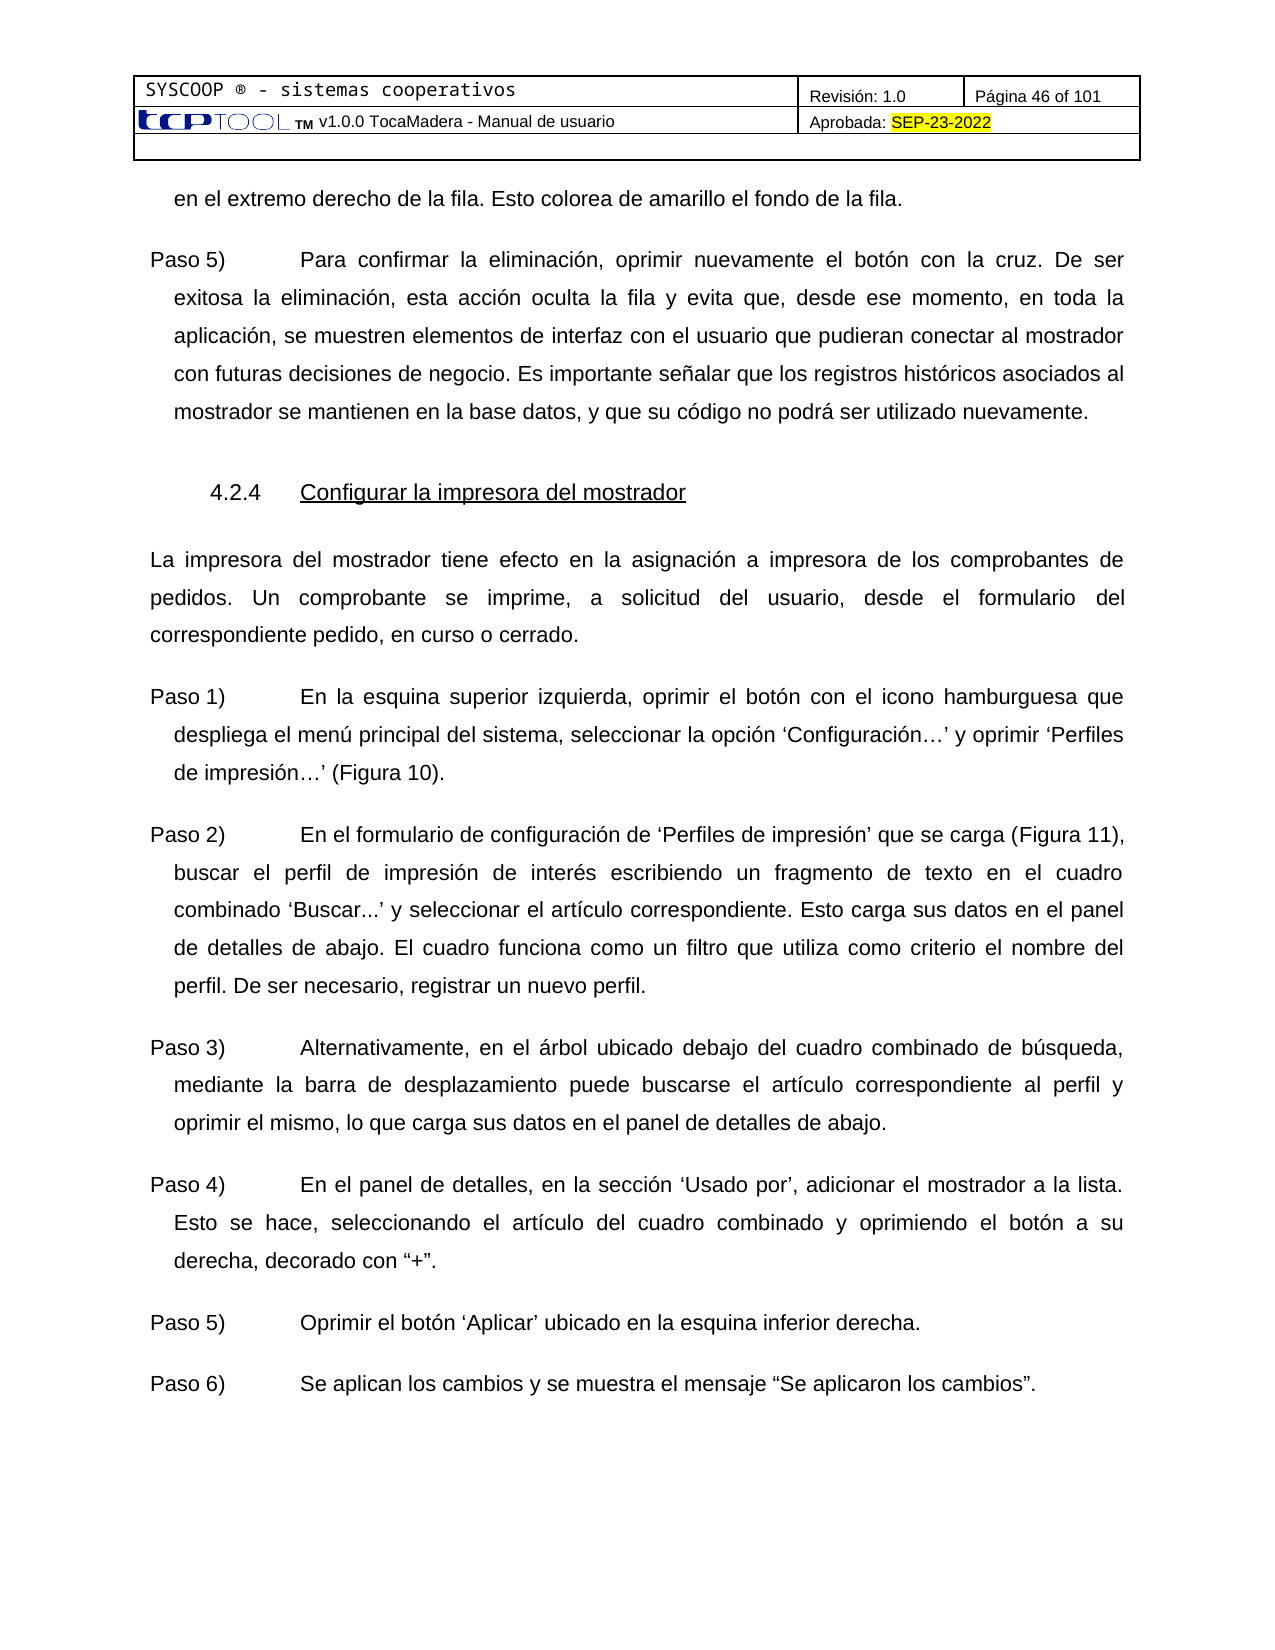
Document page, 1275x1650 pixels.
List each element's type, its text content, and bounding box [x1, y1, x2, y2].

picture [138, 110, 290, 130]
list En la esquina superior izquierda, oprimir el botón con el icono hamburguesa que despliega el menú principal del sistema, seleccionar la opción ‘Configuración…’ y oprimir ‘Perfiles de impresión…’ (Figura 10). [150, 684, 1125, 785]
text La impresora del mostrador tiene efecto en la asignación a impresora de los comprobantes de pedidos. Un comprobante se imprime, a solicitud del usuario, desde el formulario del correspondiente pedido, en curso o cerrado. [150, 547, 1125, 648]
list Se aplican los cambios y se muestra el mensaje “Se aplicaron los cambios”. [150, 1371, 1125, 1396]
list Para confirmar la eliminación, oprimir nuevamente el botón con la cruz. De ser exitosa la eliminación, esta acción oculta la fila y evita que, desde ese momento, en toda la aplicación, se muestren elementos de interfaz con el usuario que pudieran conectar al mostrador con futuras decisiones de negocio. Es importante señalar que los registros históricos asociados al mostrador se mantienen en la base datos, y que su código no podrá ser utilizado nuevamente. [150, 247, 1125, 424]
list En el panel de detalles, en la sección ‘Usado por’, adicionar el mostrador a la lista. Esto se hace, seleccionando el artículo del cuadro combinado y oprimiendo el botón a su derecha, decorado con “+”. [150, 1172, 1125, 1273]
list Oprimir el botón ‘Aplicar’ ubicado en la esquina inferior derecha. [150, 1309, 1125, 1334]
list En el formulario de configuración de ‘Perfiles de impresión’ que se carga (Figura 11), buscar el perfil de impresión de interés escribiendo un fragmento de texto en el cuadro combinado ‘Buscar...’ y seleccionar el artículo correspondiente. Esto carga sus datos en el panel de detalles de abajo. El cuadro funciona como un filtro que utiliza como criterio el nombre del perfil. De ser necesario, registrar un nuevo perfil. [150, 822, 1125, 998]
subtitle Configurar la impresora del mostrador [210, 478, 1125, 505]
list en el extremo derecho de la fila. Esto colorea de amarillo el fondo de la fila. [150, 186, 1125, 211]
list Alternativamente, en el árbol ubicado debajo del cuadro combinado de búsqueda, mediante la barra de desplazamiento puede buscarse el artículo correspondiente al perfil y oprimir el mismo, lo que carga sus datos en el panel de detalles de abajo. [150, 1034, 1125, 1135]
